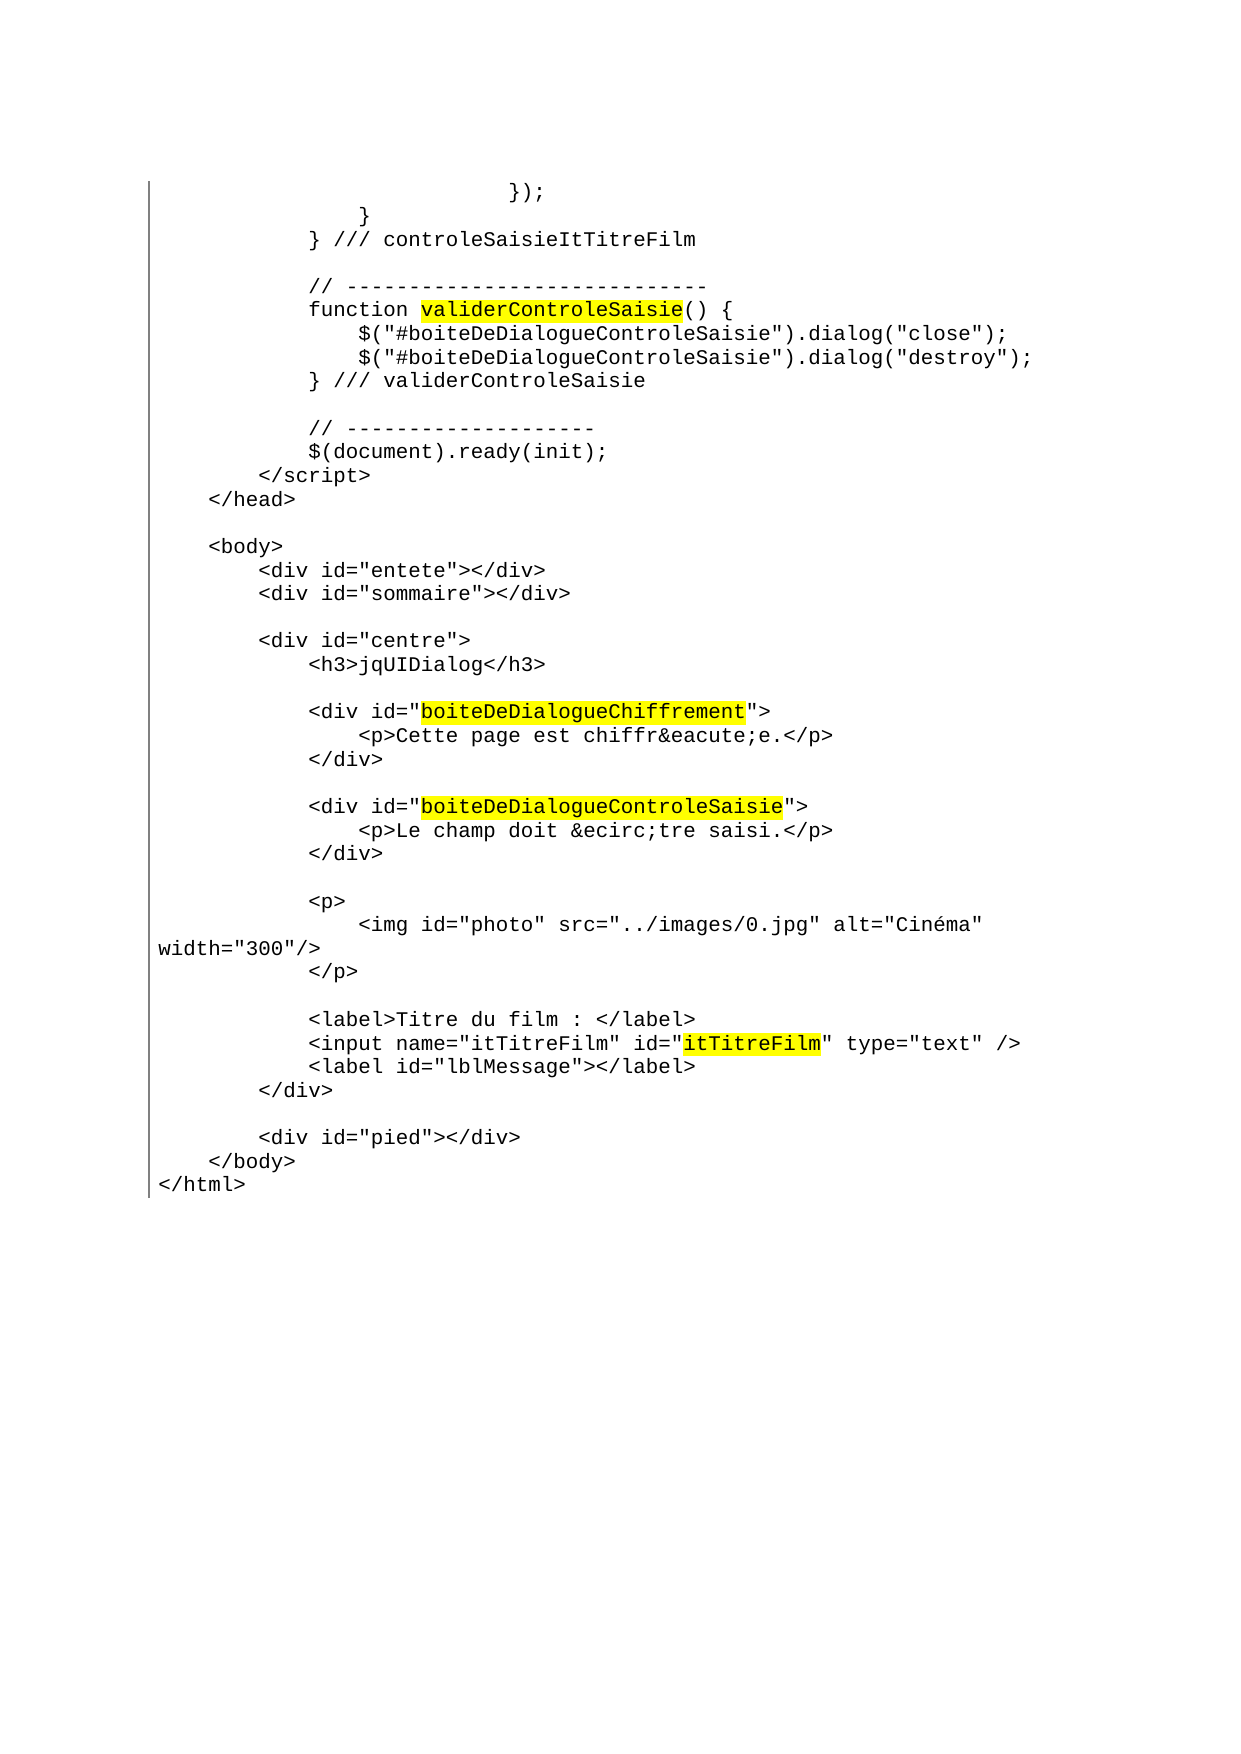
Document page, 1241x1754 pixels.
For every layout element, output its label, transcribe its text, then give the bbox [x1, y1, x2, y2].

text function validerControleSaisie() { [150, 299, 1092, 323]
text // ----------------------------- [150, 276, 1092, 299]
text <label id="lblMessage"></label> [150, 1056, 1092, 1080]
text <div id="pied"></div> [150, 1127, 1092, 1151]
text </script> [150, 465, 1092, 489]
text <div id="sommaire"></div> [150, 583, 1092, 607]
text $("#boiteDeDialogueControleSaisie").dialog("close"); [150, 323, 1092, 347]
text <p> [150, 891, 1092, 914]
text <p>Le champ doit &ecirc;tre saisi.</p> [150, 820, 1092, 843]
text $(document).ready(init); [150, 441, 1092, 465]
text </div> [150, 749, 1092, 772]
text <h3>jqUIDialog</h3> [150, 654, 1092, 678]
text </div> [150, 843, 1092, 867]
text </head> [150, 489, 1092, 512]
text <p>Cette page est chiffr&eacute;e.</p> [150, 725, 1092, 749]
text <body> [150, 536, 1092, 559]
text </html> [150, 1174, 1092, 1198]
text $("#boiteDeDialogueControleSaisie").dialog("destroy"); [150, 347, 1092, 370]
text <label>Titre du film : </label> [150, 1009, 1092, 1032]
text <div id="boiteDeDialogueControleSaisie"> [150, 796, 1092, 820]
text } [150, 205, 1092, 228]
text <input name="itTitreFilm" id="itTitreFilm" type="text" /> [150, 1032, 1092, 1056]
text <div id="boiteDeDialogueChiffrement"> [150, 701, 1092, 725]
text <div id="entete"></div> [150, 559, 1092, 583]
text }); [150, 181, 1092, 205]
text <img id="photo" src="../images/0.jpg" alt="Cinéma" width="300"/> [150, 914, 1092, 962]
text // -------------------- [150, 418, 1092, 441]
text } /// controleSaisieItTitreFilm [150, 228, 1092, 252]
text </div> [150, 1080, 1092, 1103]
text <div id="centre"> [150, 631, 1092, 654]
text } /// validerControleSaisie [150, 370, 1092, 394]
text </p> [150, 962, 1092, 985]
text </body> [150, 1151, 1092, 1174]
